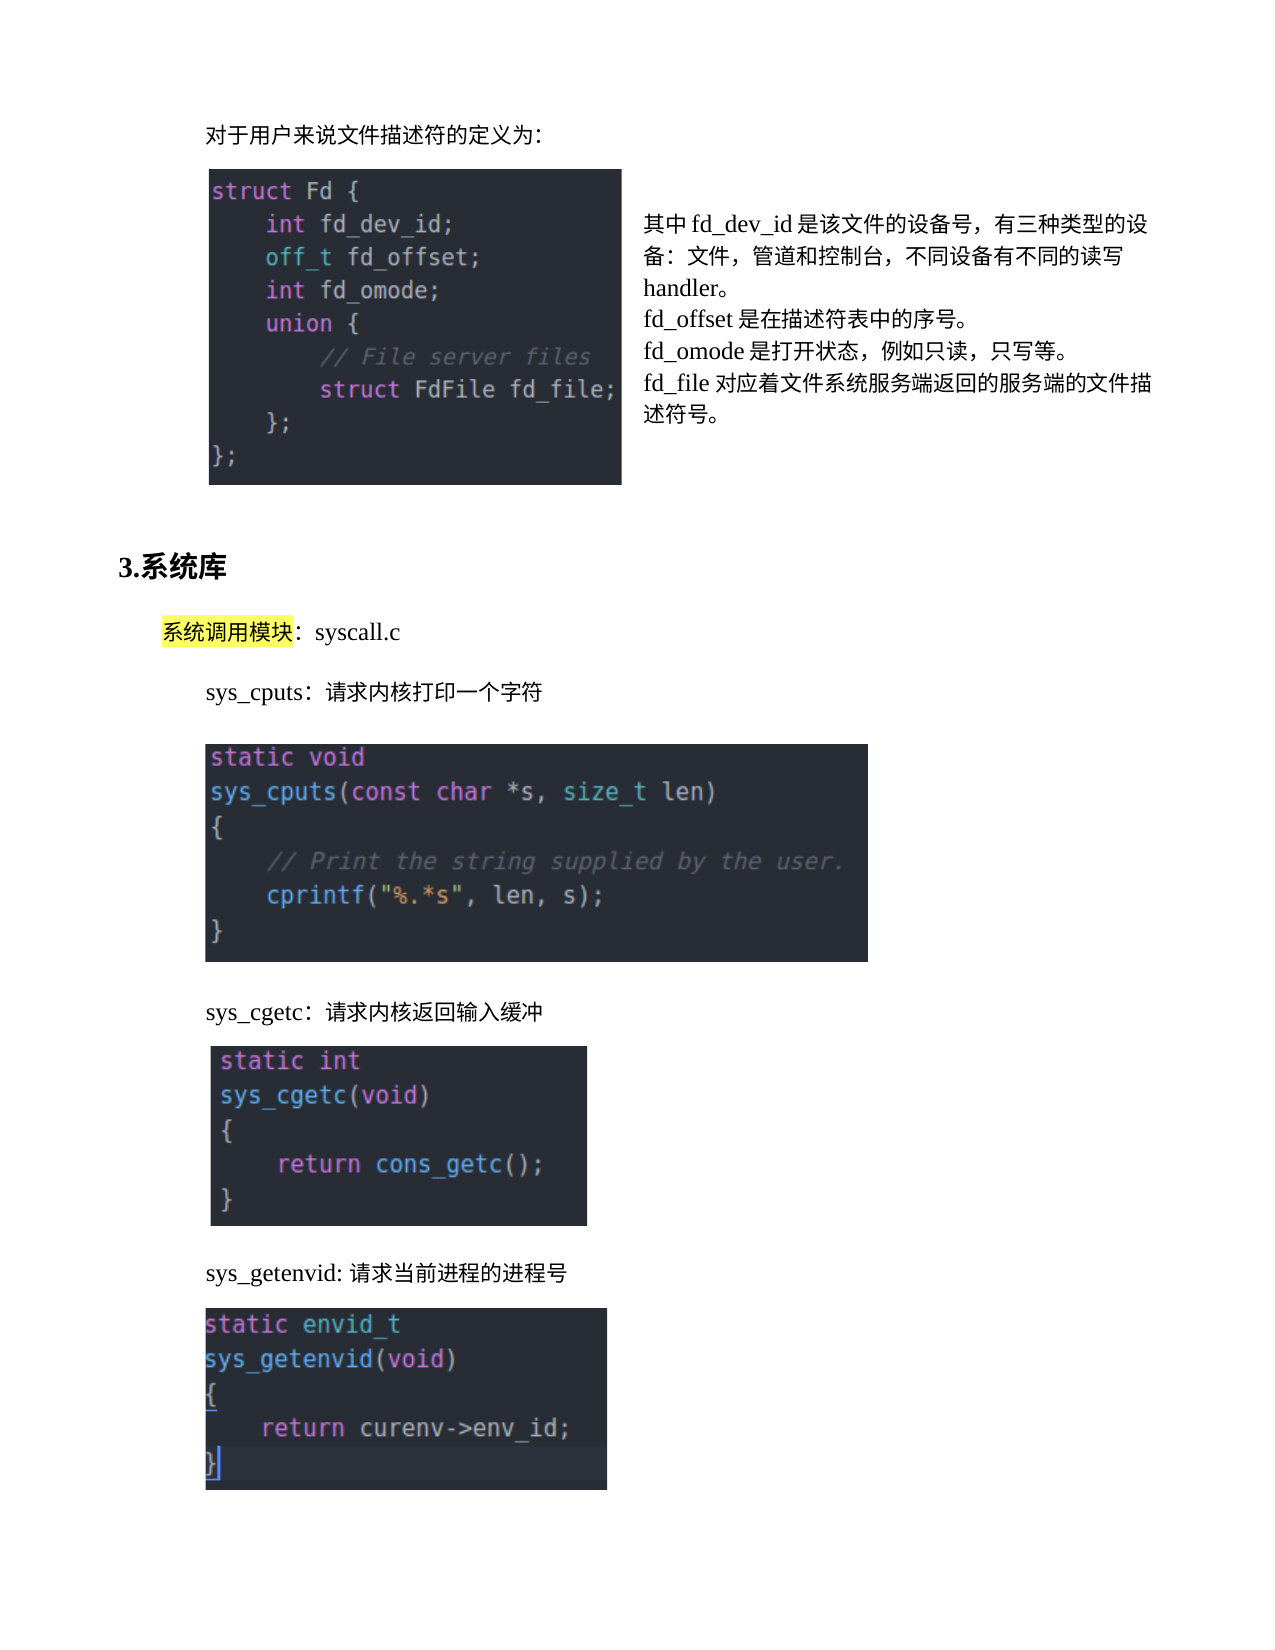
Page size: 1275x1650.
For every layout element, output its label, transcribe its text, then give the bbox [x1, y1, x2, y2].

text sys_cputs：请求内核打印一个字符 [118, 675, 1157, 707]
picture [205, 1308, 608, 1490]
text 对于用户来说文件描述符的定义为： [118, 118, 1157, 150]
text 其中fd_dev_id是该文件的设备号，有三种类型的设 备：文件，管道和控制台，不同设备有不同的读写 handler。 [622, 207, 1157, 302]
picture [210, 1046, 588, 1226]
text [118, 334, 208, 366]
text sys_getenvid: 请求当前进程的进程号 [118, 1256, 1157, 1288]
text 系统调用模块：syscall.c [118, 615, 1157, 647]
text [118, 207, 208, 302]
picture [208, 169, 622, 485]
text sys_cgetc：请求内核返回输入缓冲 [118, 994, 1157, 1026]
text [118, 302, 208, 334]
text fd_file对应着文件系统服务端返回的服务端的文件描 述符号。 [622, 366, 1157, 429]
text fd_offset是在描述符表中的序号。 [622, 302, 1157, 334]
text 3.系统库 [118, 544, 1157, 586]
text [118, 366, 208, 429]
picture [205, 744, 868, 962]
text fd_omode是打开状态，例如只读，只写等。 [622, 334, 1157, 366]
